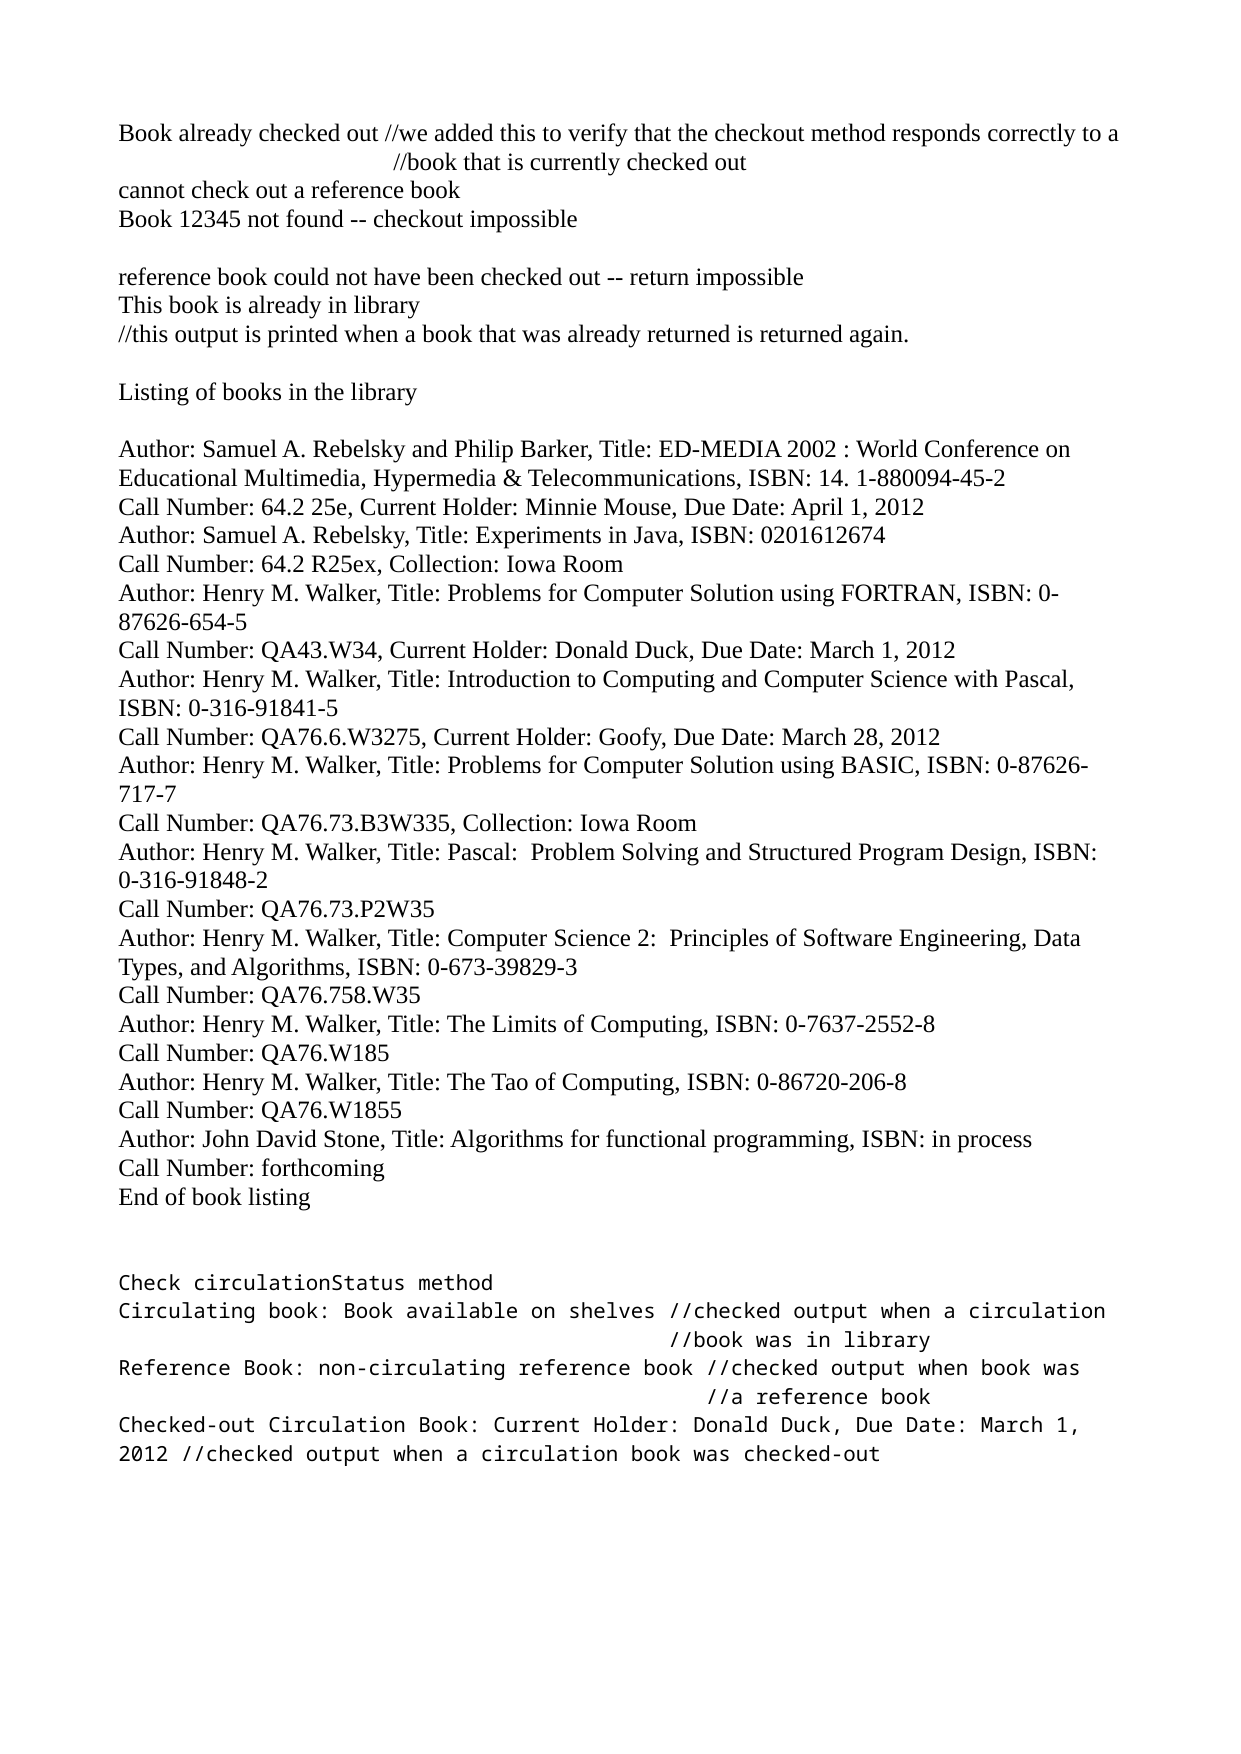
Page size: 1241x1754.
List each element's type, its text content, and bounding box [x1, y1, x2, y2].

text Listing of books in the library [118, 377, 1122, 406]
text Author: Samuel A. Rebelsky, Title: Experiments in Java, ISBN: 0201612674 [118, 521, 1122, 549]
text Call Number: forthcoming [118, 1153, 1122, 1182]
text Author: Samuel A. Rebelsky and Philip Barker, Title: ED-MEDIA 2002 : World Conference on Educational Multimedia, Hypermedia & Telecommunications, ISBN: 14. 1-880094-45-2 [118, 434, 1122, 492]
text Check circulationStatus method [118, 1268, 1122, 1297]
text Author: Henry M. Walker, Title: Pascal: Problem Solving and Structured Program Design, ISBN: 0-316-91848-2 [118, 837, 1122, 894]
text Call Number: QA76.73.P2W35 [118, 894, 1122, 923]
text End of book listing [118, 1182, 1122, 1211]
text cannot check out a reference book [118, 176, 1122, 204]
text Author: Henry M. Walker, Title: Problems for Computer Solution using BASIC, ISBN: 0-87626-717-7 [118, 751, 1122, 808]
text Author: Henry M. Walker, Title: Introduction to Computing and Computer Science with Pascal, ISBN: 0-316-91841-5 [118, 664, 1122, 722]
text Call Number: 64.2 R25ex, Collection: Iowa Room [118, 549, 1122, 578]
text Book already checked out //we added this to verify that the checkout method responds correctly to a //book that is currently checked out [118, 118, 1122, 176]
text Author: Henry M. Walker, Title: The Tao of Computing, ISBN: 0-86720-206-8 [118, 1067, 1122, 1096]
text Book 12345 not found -- checkout impossible [118, 204, 1122, 233]
text Call Number: QA76.758.W35 [118, 981, 1122, 1009]
text Author: John David Stone, Title: Algorithms for functional programming, ISBN: in process [118, 1124, 1122, 1153]
text Author: Henry M. Walker, Title: Problems for Computer Solution using FORTRAN, ISBN: 0-87626-654-5 [118, 578, 1122, 636]
text Call Number: QA43.W34, Current Holder: Donald Duck, Due Date: March 1, 2012 [118, 636, 1122, 664]
text Call Number: QA76.W185 [118, 1038, 1122, 1067]
text Author: Henry M. Walker, Title: Computer Science 2: Principles of Software Engineering, Data Types, and Algorithms, ISBN: 0-673-39829-3 [118, 923, 1122, 981]
text Reference Book: non-circulating reference book //checked output when book was //a reference book [118, 1353, 1122, 1410]
text Call Number: 64.2 25e, Current Holder: Minnie Mouse, Due Date: April 1, 2012 [118, 492, 1122, 521]
text This book is already in library [118, 291, 1122, 319]
text Call Number: QA76.W1855 [118, 1096, 1122, 1124]
text Author: Henry M. Walker, Title: The Limits of Computing, ISBN: 0-7637-2552-8 [118, 1009, 1122, 1038]
text Checked-out Circulation Book: Current Holder: Donald Duck, Due Date: March 1, 2012 //checked output when a circulation book was checked-out [118, 1410, 1122, 1467]
text Call Number: QA76.73.B3W335, Collection: Iowa Room [118, 808, 1122, 837]
text reference book could not have been checked out -- return impossible [118, 262, 1122, 291]
text Call Number: QA76.6.W3275, Current Holder: Goofy, Due Date: March 28, 2012 [118, 722, 1122, 751]
text //this output is printed when a book that was already returned is returned again. [118, 319, 1122, 348]
text Circulating book: Book available on shelves //checked output when a circulation //book was in library [118, 1297, 1122, 1353]
